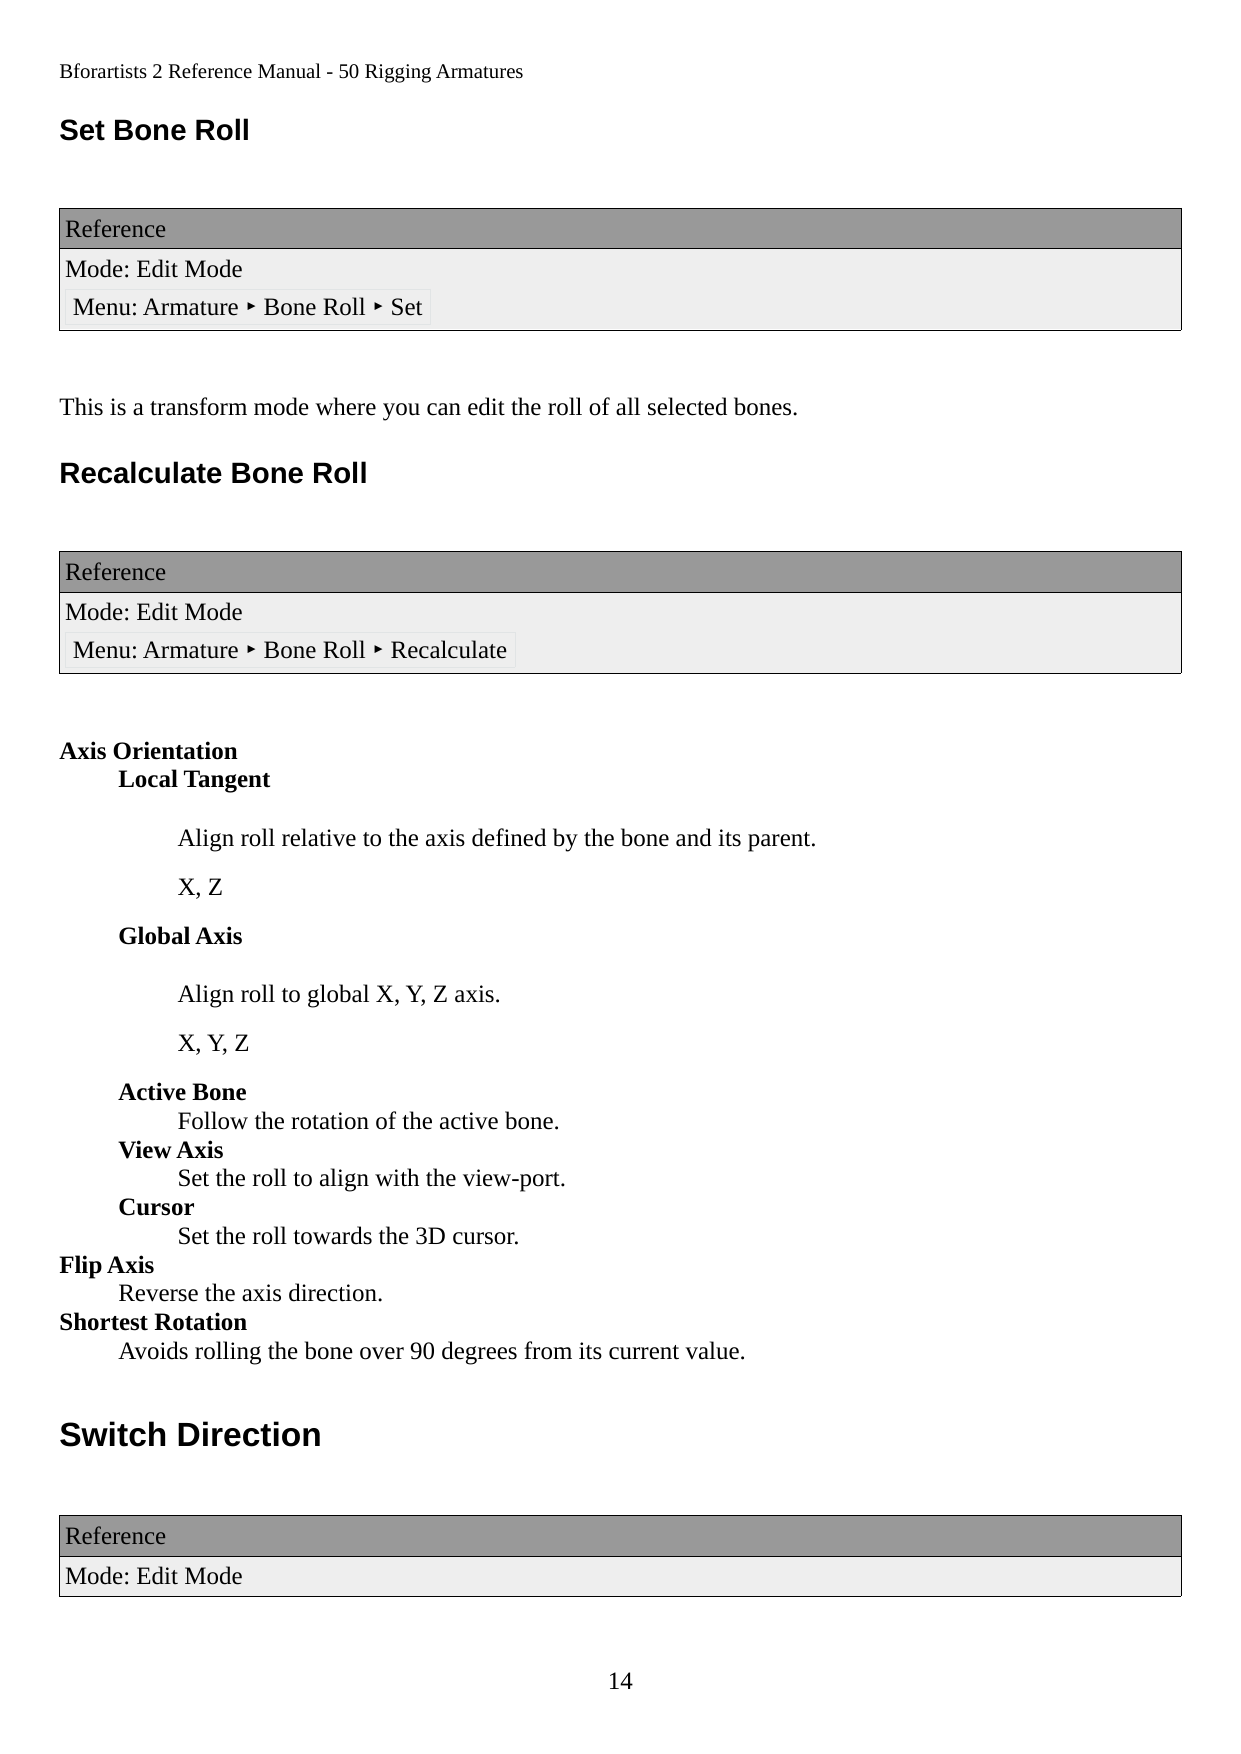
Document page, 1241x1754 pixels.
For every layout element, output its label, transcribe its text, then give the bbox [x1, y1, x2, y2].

subtitle Local Tangent [118, 764, 1181, 793]
subtitle Recalculate Bone Roll [59, 456, 1181, 490]
subtitle View Axis [118, 1135, 1181, 1163]
table_cell Mode: Edit Mode Menu: Armature ‣ Bone Roll ‣ Recalculate [60, 593, 1181, 673]
list Follow the rotation of the active bone. [177, 1106, 1181, 1135]
subtitle Flip Axis [59, 1250, 1181, 1278]
text X, Y, Z [177, 1028, 1181, 1057]
list Reverse the axis direction. [118, 1278, 1181, 1307]
table_header Reference [60, 1516, 1181, 1556]
subtitle Cursor [118, 1192, 1181, 1221]
text Align roll to global X, Y, Z axis. [177, 979, 1181, 1008]
list Set the roll towards the 3D cursor. [177, 1221, 1181, 1250]
table_header Reference [60, 552, 1181, 592]
subtitle Shortest Rotation [59, 1307, 1181, 1336]
table_header Reference [60, 209, 1181, 248]
table_cell Mode: Edit Mode Menu: Armature ‣ Bone Roll ‣ Set [60, 249, 1181, 329]
subtitle Global Axis [118, 921, 1181, 950]
subtitle Switch Direction [59, 1415, 1181, 1454]
subtitle Set Bone Roll [59, 113, 1181, 146]
text X, Z [177, 872, 1181, 901]
table_cell Mode: Edit Mode [60, 1557, 1181, 1596]
text This is a transform mode where you can edit the roll of all selected bones. [59, 392, 1181, 421]
list Avoids rolling the bone over 90 degrees from its current value. [118, 1336, 1181, 1365]
list Set the roll to align with the view-port. [177, 1163, 1181, 1192]
subtitle Active Bone [118, 1077, 1181, 1106]
subtitle Axis Orientation [59, 736, 1181, 764]
text Align roll relative to the axis defined by the bone and its parent. [177, 823, 1181, 852]
